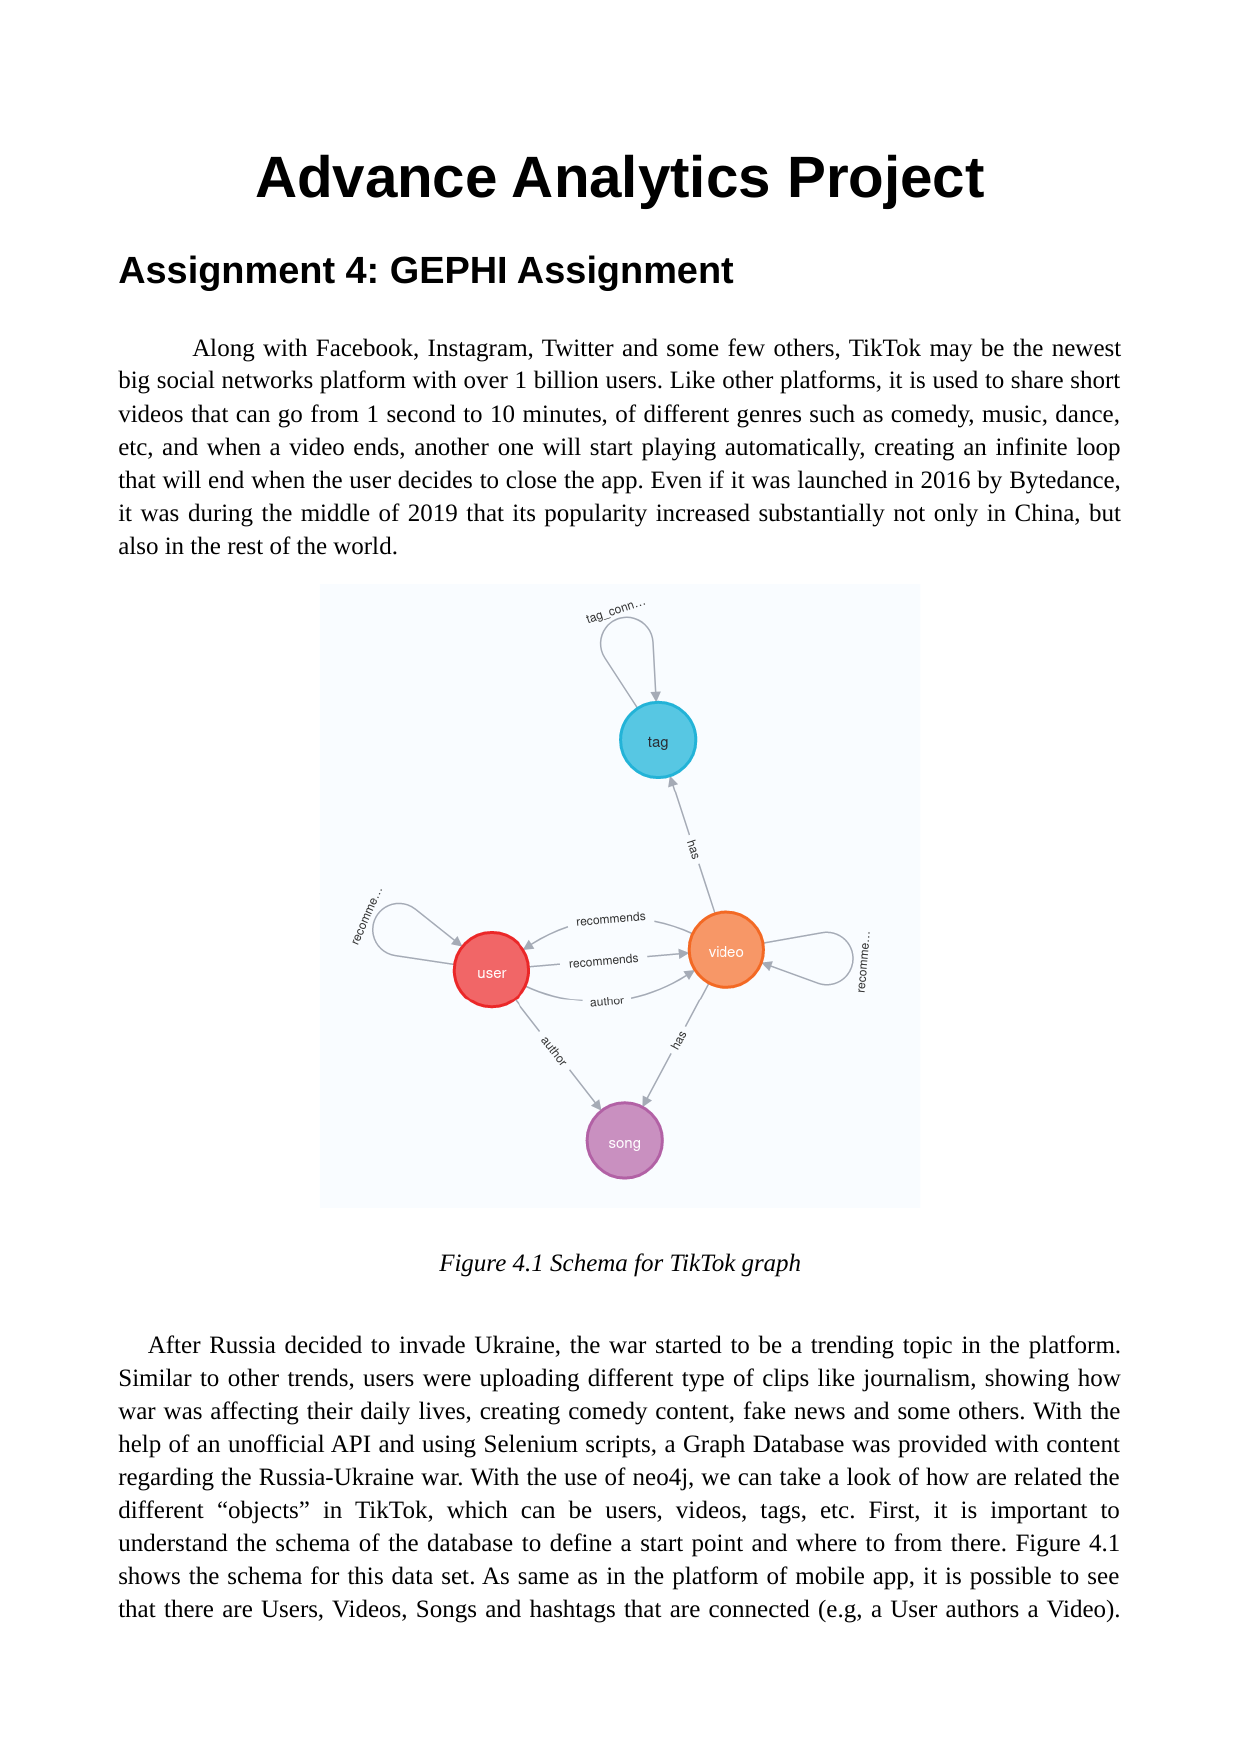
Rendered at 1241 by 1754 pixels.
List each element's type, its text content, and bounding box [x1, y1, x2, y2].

table_cell Figure 4.1 Schema for TikTok graph [118, 1242, 1122, 1282]
table_header [118, 578, 1122, 1242]
picture [319, 584, 921, 1208]
title Advance Analytics Project [118, 143, 1122, 210]
text Along with Facebook, Instagram, Twitter and some few others, TikTok may be the newest big social networks platform with over 1 billion users. Like other platforms, it is used to share short videos that can go from 1 second to 10 minutes, of different genres such as comedy, music, dance, etc, and when a video ends, another one will start playing automatically, creating an infinite loop that will end when the user decides to close the app. Even if it was launched in 2016 by Bytedance, it was during the middle of 2019 that its popularity increased substantially not only in China, but also in the rest of the world. [118, 333, 1122, 559]
subtitle Assignment 4: GEPHI Assignment [118, 248, 1122, 291]
text After Russia decided to invade Ukraine, the war started to be a trending topic in the platform. Similar to other trends, users were uploading different type of clips like journalism, showing how war was affecting their daily lives, creating comedy content, fake news and some others. With the help of an unofficial API and using Selenium scripts, a Graph Database was provided with content regarding the Russia-Ukraine war. With the use of neo4j, we can take a look of how are related the different “objects” in TikTok, which can be users, videos, tags, etc. First, it is important to understand the schema of the database to define a start point and where to from there. Figure 4.1 shows the schema for this data set. As same as in the platform of mobile app, it is possible to see that there are Users, Videos, Songs and hashtags that are connected (e.g, a User authors a Video). [118, 1330, 1122, 1623]
